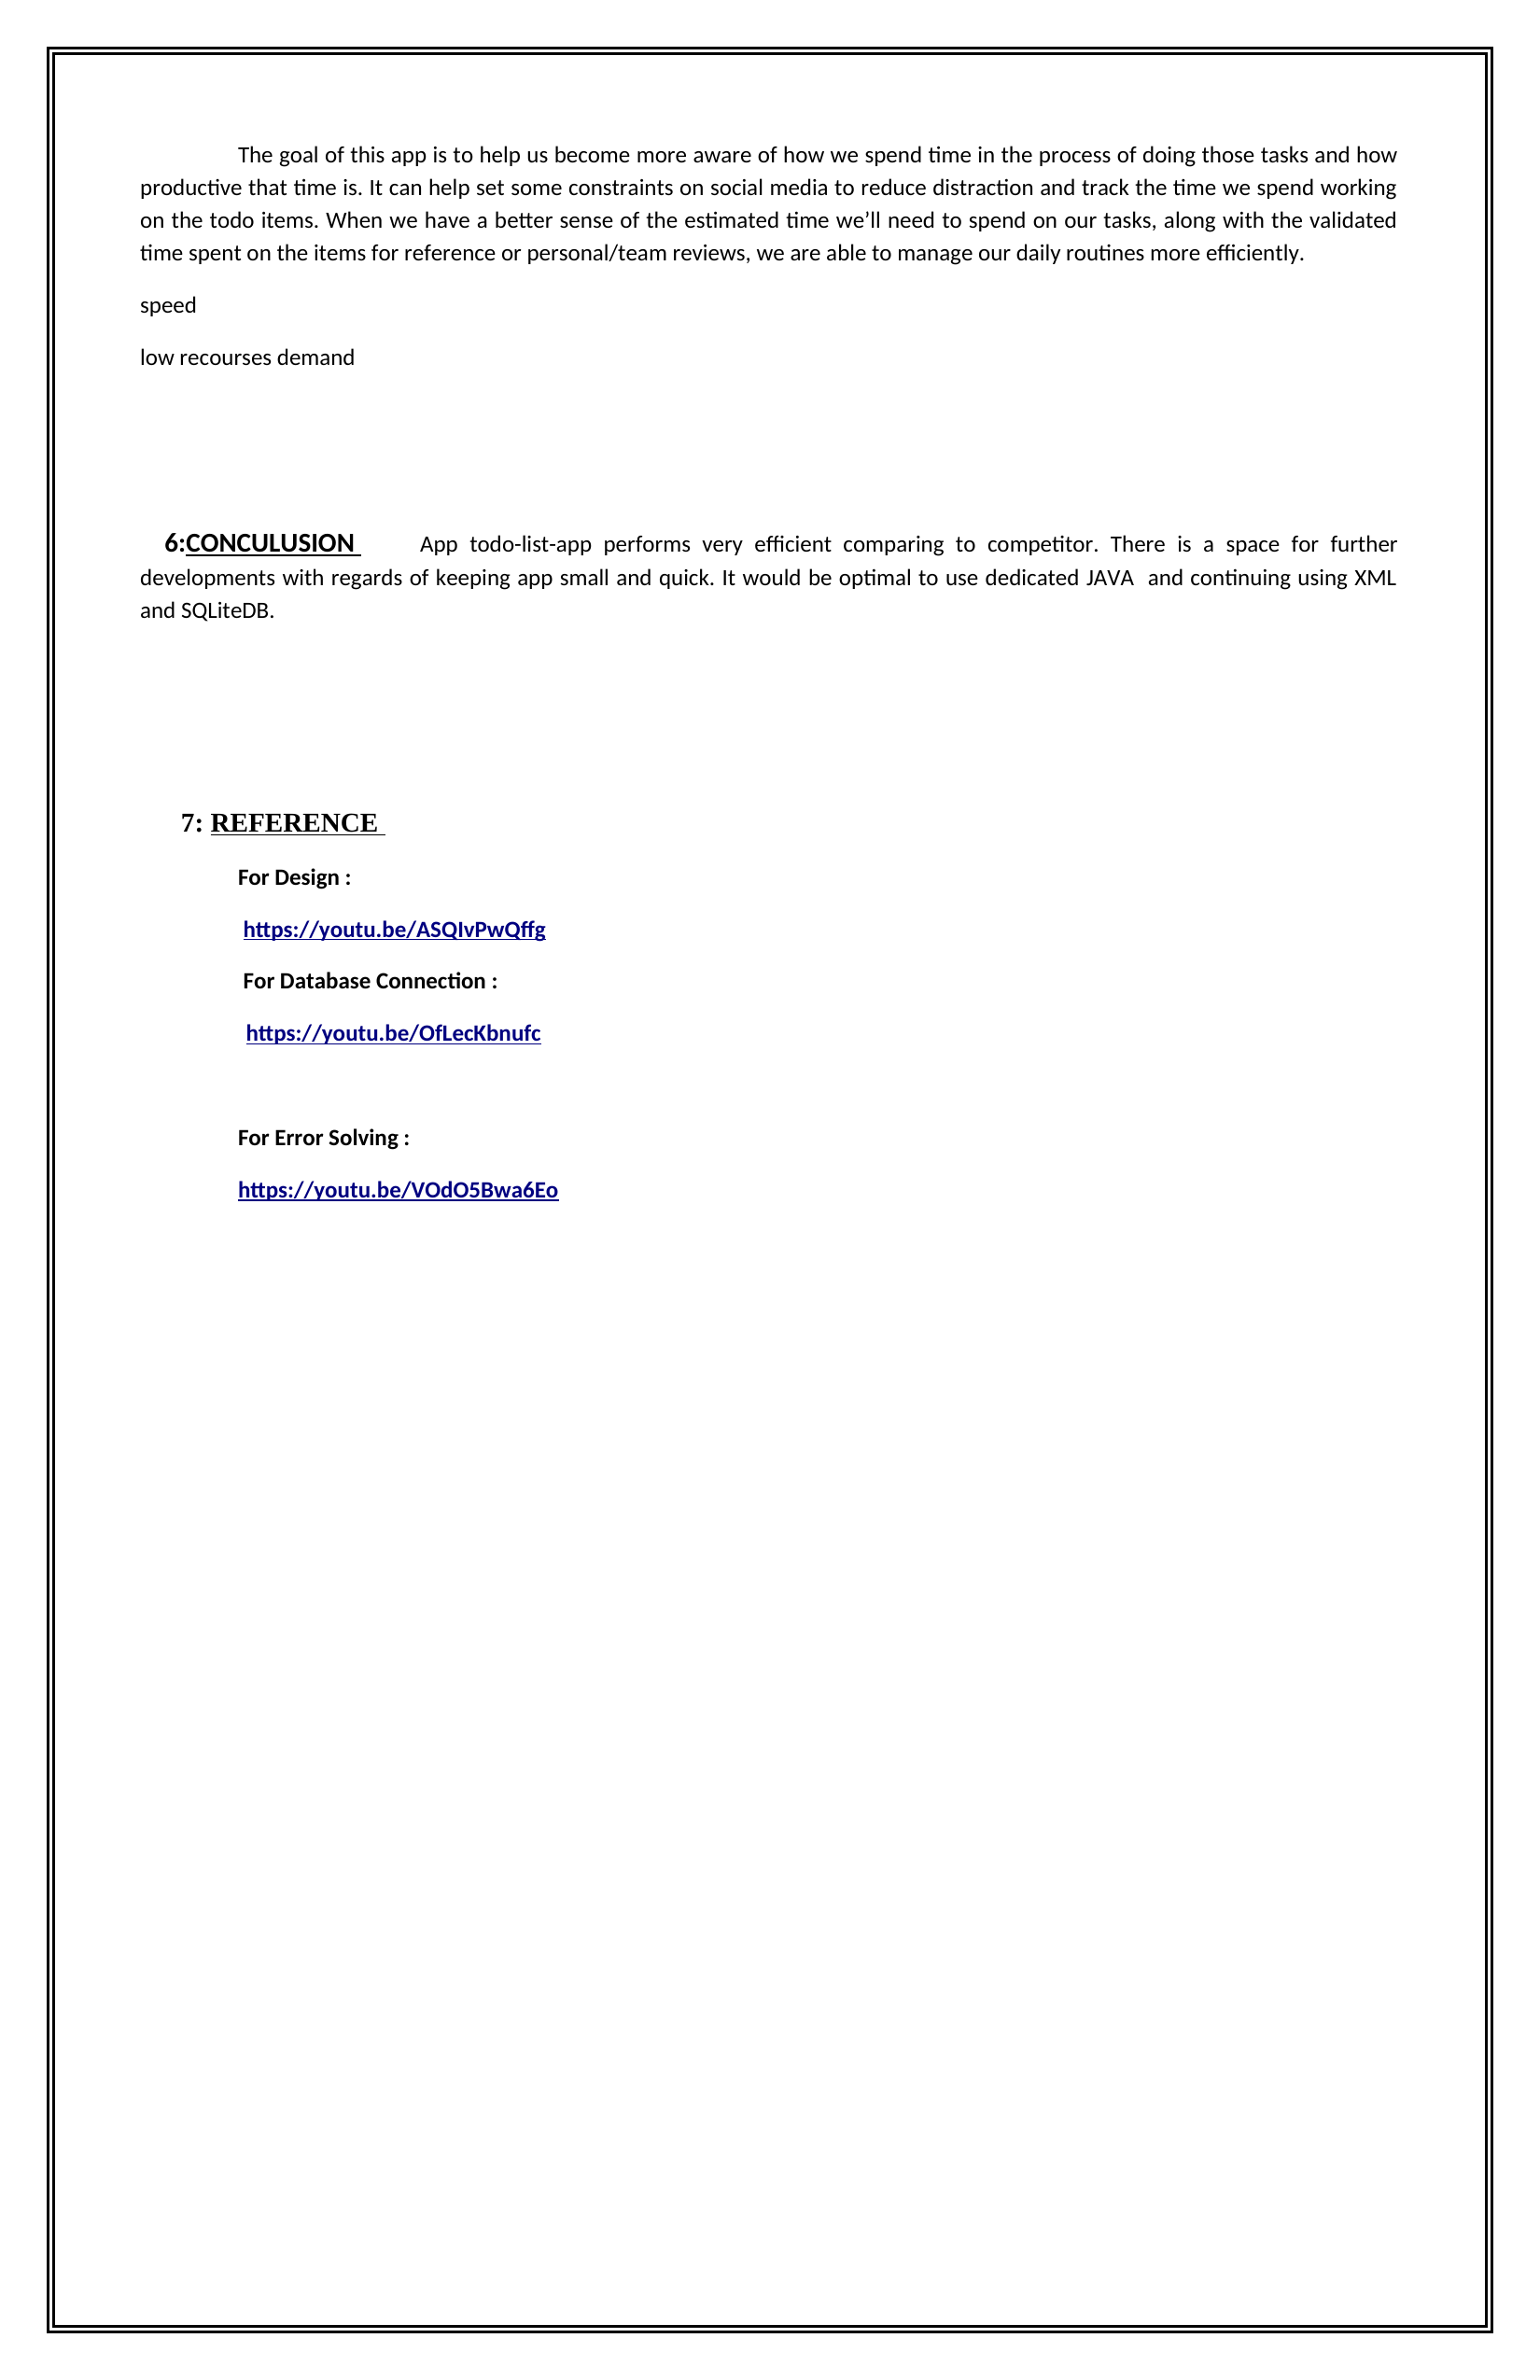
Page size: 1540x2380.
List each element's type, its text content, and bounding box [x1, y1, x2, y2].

text https://youtu.be/VOdO5Bwa6Eo [140, 1175, 1400, 1203]
text For Database Connection : [140, 967, 1400, 995]
text https://youtu.be/OfLecKbnufc [140, 1018, 1400, 1047]
text 6:CONCULUSION App todo-list-app performs very efficient comparing to competitor. There is a space for further developments with regards of keeping app small and quick. It would be optimal to use dedicated JAVA and continuing using XML and SQLiteDB. [140, 525, 1400, 624]
text For Error Solving : [140, 1123, 1400, 1152]
text https://youtu.be/ASQIvPwQffg [140, 915, 1400, 943]
text The goal of this app is to help us become more aware of how we spend time in the process of doing those tasks and how productive that time is. It can help set some constraints on social media to reduce distraction and track the time we spend working on the todo items. When we have a better sense of the estimated time we’ll need to spend on our tasks, along with the validated time spent on the items for reference or personal/team reviews, we are able to manage our daily routines more efficiently. [140, 140, 1400, 267]
text speed [140, 290, 1400, 318]
text 7: REFERENCE [140, 806, 1400, 838]
text low recourses demand [140, 343, 1400, 371]
text For Design : [140, 862, 1400, 890]
